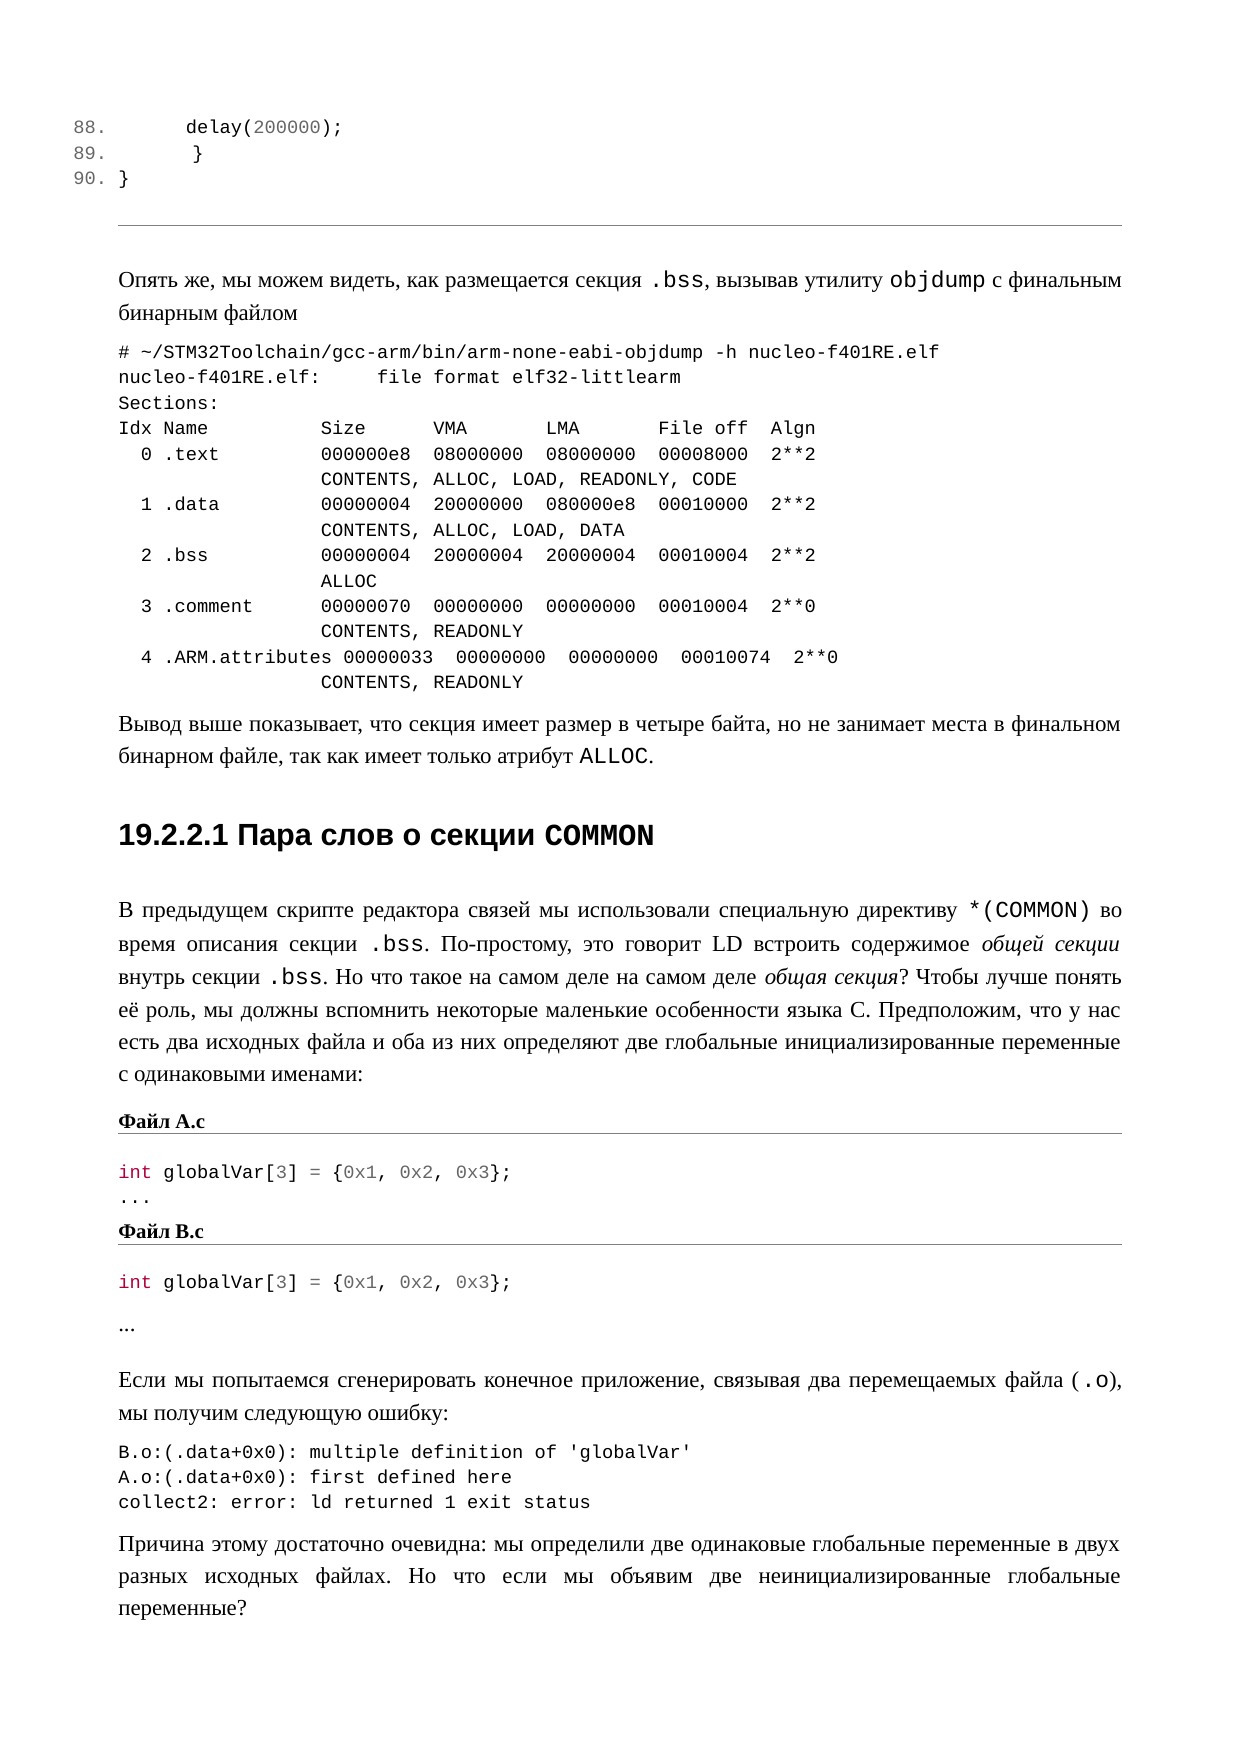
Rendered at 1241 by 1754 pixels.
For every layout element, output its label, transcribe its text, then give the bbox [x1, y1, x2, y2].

text 1 .data 00000004 20000000 080000e8 00010000 2**2 [118, 495, 1122, 516]
text 3 .comment 00000070 00000000 00000000 00010004 2**0 [118, 597, 1122, 618]
subtitle 19.2.2.1 Пара слов о секции COMMON [118, 817, 1122, 855]
text B.o:(.data+0x0): multiple definition of 'globalVar' [118, 1442, 1122, 1464]
text # ~/STM32Toolchain/gcc-arm/bin/arm-none-eabi-objdump -h nucleo-f401RE.elf [118, 343, 1122, 364]
list } [118, 169, 1122, 190]
text Idx Name Size VMA LMA File off Algn [118, 419, 1122, 440]
text Файл B.c [118, 1219, 1122, 1244]
text CONTENTS, ALLOC, LOAD, DATA [118, 521, 1122, 542]
text CONTENTS, ALLOC, LOAD, READONLY, CODE [118, 470, 1122, 491]
text ... [118, 1188, 1122, 1209]
text 2 .bss 00000004 20000004 20000004 00010004 2**2 [118, 546, 1122, 567]
text 4 .ARM.attributes 00000033 00000000 00000000 00010074 2**0 [118, 648, 1122, 669]
text CONTENTS, READONLY [118, 622, 1122, 643]
text Опять же, мы можем видеть, как размещается секция .bss, вызывав утилиту objdump с финальным бинарным файлом [118, 266, 1122, 326]
text Вывод выше показывает, что секция имеет размер в четыре байта, но не занимает места в финальном бинарном файле, так как имеет только атрибут ALLOC. [118, 710, 1122, 770]
text CONTENTS, READONLY [118, 673, 1122, 694]
text ... [118, 1311, 1122, 1337]
text 0 .text 000000e8 08000000 08000000 00008000 2**2 [118, 444, 1122, 466]
text A.o:(.data+0x0): first defined here [118, 1468, 1122, 1489]
text collect2: error: ld returned 1 exit status [118, 1493, 1122, 1514]
text В предыдущем скрипте редактора связей мы использовали специальную директиву *(COMMON) во время описания секции .bss. По-простому, это говорит LD встроить содержимое общей секции внутрь секции .bss. Но что такое на самом деле на самом деле общая секция? Чтобы лучше понять её роль, мы должны вспомнить некоторые маленькие особенности языка C. Предположим, что у нас есть два исходных файла и оба из них определяют две глобальные инициализированные переменные с одинаковыми именами: [118, 896, 1122, 1086]
text int globalVar[3] = {0x1, 0x2, 0x3}; [118, 1273, 1122, 1294]
text Причина этому достаточно очевидна: мы определили две одинаковые глобальные переменные в двух разных исходных файлах. Но что если мы объявим две неинициализированные глобальные переменные? [118, 1530, 1122, 1620]
list delay(200000); [118, 118, 1122, 139]
text Sections: [118, 393, 1122, 415]
text int globalVar[3] = {0x1, 0x2, 0x3}; [118, 1163, 1122, 1184]
text Если мы попытаемся сгенерировать конечное приложение, связывая два перемещаемых файла (.o), мы получим следующую ошибку: [118, 1366, 1122, 1425]
list } [118, 143, 1122, 165]
text Файл A.c [118, 1109, 1122, 1133]
text ALLOC [118, 571, 1122, 593]
text nucleo-f401RE.elf: file format elf32-littlearm [118, 368, 1122, 389]
